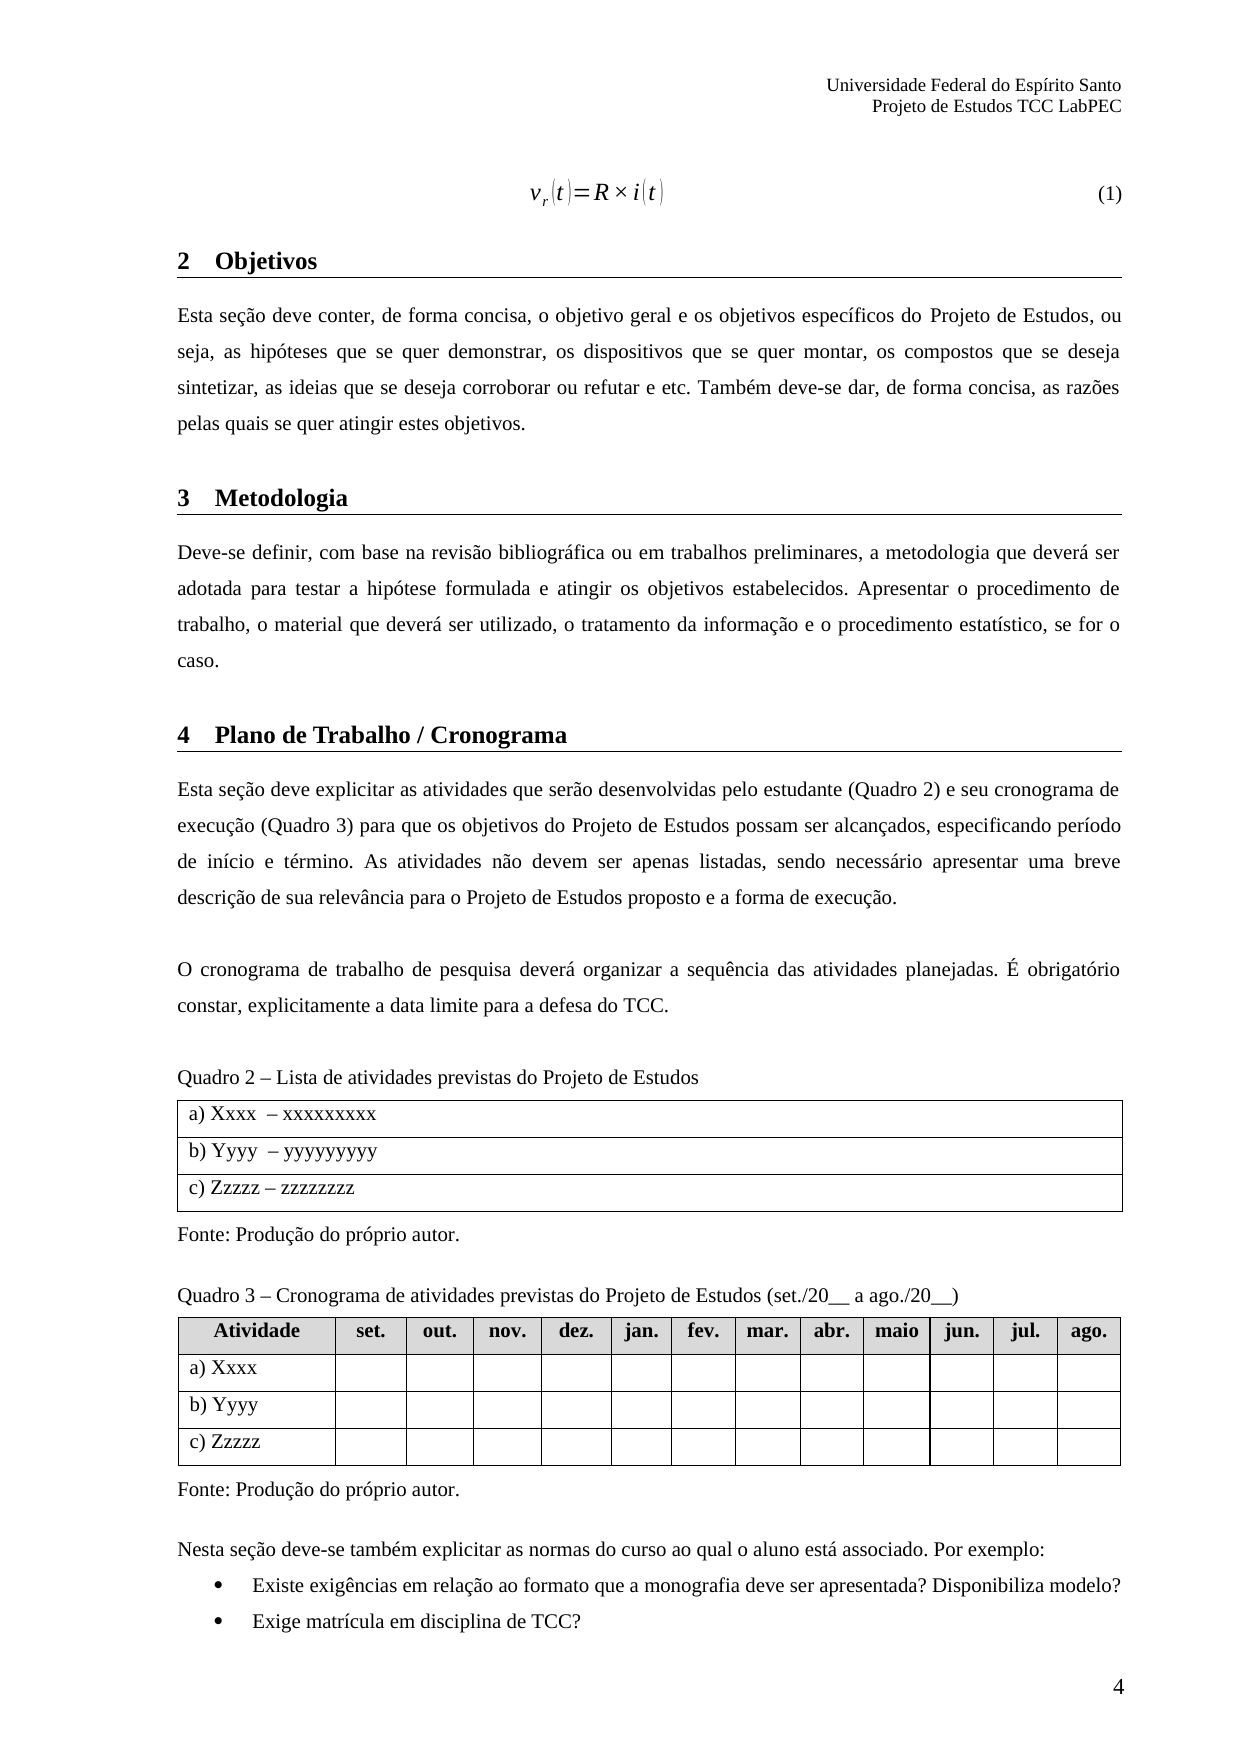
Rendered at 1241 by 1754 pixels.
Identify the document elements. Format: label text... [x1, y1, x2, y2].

table_cell [1058, 1429, 1120, 1465]
table_header maio [864, 1318, 929, 1354]
table_cell [336, 1429, 406, 1465]
table_cell [542, 1429, 611, 1465]
table_cell c) Zzzzz – zzzzzzzz [178, 1175, 1122, 1211]
table_cell [474, 1355, 541, 1391]
table_header a) Xxxx – xxxxxxxxx [178, 1101, 1122, 1137]
list Existe exigências em relação ao formato que a monografia deve ser apresentada? Disponibiliza modelo? [214, 1573, 1122, 1597]
table_header nov. [474, 1318, 541, 1354]
table_cell [931, 1392, 993, 1428]
text Quadro 3 – Cronograma de atividades previstas do Projeto de Estudos (set./20__ a ago./20__) [177, 1282, 1122, 1307]
table_cell c) Zzzzz [179, 1429, 335, 1465]
table_header [176, 177, 1016, 210]
table_cell [864, 1392, 929, 1428]
table_header (1) [1016, 177, 1123, 210]
text Quadro 2 – Lista de atividades previstas do Projeto de Estudos [177, 1065, 1122, 1089]
table_cell [994, 1392, 1057, 1428]
table_cell b) Yyyy – yyyyyyyyy [178, 1138, 1122, 1174]
text Esta seção deve explicitar as atividades que serão desenvolvidas pelo estudante (Quadro 2) e seu cronograma de execução (Quadro 3) para que os objetivos do Projeto de Estudos possam ser alcançados, especificando período de início e término. As atividades não devem ser apenas listadas, sendo necessário apresentar uma breve descrição de sua relevância para o Projeto de Estudos proposto e a forma de execução. [177, 777, 1122, 909]
table_cell [864, 1429, 929, 1465]
table_header jan. [612, 1318, 671, 1354]
table_cell [736, 1355, 800, 1391]
subtitle Plano de Trabalho / Cronograma [177, 720, 1122, 751]
table_header set. [336, 1318, 406, 1354]
table_cell [736, 1429, 800, 1465]
table_header Atividade [179, 1318, 335, 1354]
table_cell [612, 1429, 671, 1465]
table_cell [336, 1392, 406, 1428]
text Deve-se definir, com base na revisão bibliográfica ou em trabalhos preliminares, a metodologia que deverá ser adotada para testar a hipótese formulada e atingir os objetivos estabelecidos. Apresentar o procedimento de trabalho, o material que deverá ser utilizado, o tratamento da informação e o procedimento estatístico, se for o caso. [177, 540, 1122, 672]
table_cell [672, 1429, 735, 1465]
table_cell [474, 1429, 541, 1465]
subtitle Objetivos [177, 246, 1122, 277]
table_cell [542, 1355, 611, 1391]
table_cell a) Xxxx [179, 1355, 335, 1391]
table_cell [801, 1355, 863, 1391]
subtitle Metodologia [177, 483, 1122, 514]
list Exige matrícula em disciplina de TCC? [214, 1609, 1122, 1633]
table_cell [801, 1392, 863, 1428]
table_cell [1058, 1355, 1120, 1391]
table_header jun. [931, 1318, 993, 1354]
table_cell [801, 1429, 863, 1465]
text Esta seção deve conter, de forma concisa, o objetivo geral e os objetivos específicos do Projeto de Estudos, ou seja, as hipóteses que se quer demonstrar, os dispositivos que se quer montar, os compostos que se deseja sintetizar, as ideias que se deseja corroborar ou refutar e etc. Também deve-se dar, de forma concisa, as razões pelas quais se quer atingir estes objetivos. [177, 303, 1122, 435]
table_cell [994, 1355, 1057, 1391]
table_cell [672, 1355, 735, 1391]
text O cronograma de trabalho de pesquisa deverá organizar a sequência das atividades planejadas. É obrigatório constar, explicitamente a data limite para a defesa do TCC. [177, 957, 1122, 1017]
table_cell [736, 1392, 800, 1428]
table_cell [931, 1429, 993, 1465]
table_cell [407, 1429, 473, 1465]
table_header mar. [736, 1318, 800, 1354]
text Fonte: Produção do próprio autor. [177, 1477, 1122, 1501]
table_cell [407, 1355, 473, 1391]
text Nesta seção deve-se também explicitar as normas do curso ao qual o aluno está associado. Por exemplo: [177, 1537, 1122, 1561]
table_cell [864, 1355, 929, 1391]
table_cell [1058, 1392, 1120, 1428]
table_header ago. [1058, 1318, 1120, 1354]
table_cell [612, 1355, 671, 1391]
table_header abr. [801, 1318, 863, 1354]
table_cell [336, 1355, 406, 1391]
table_cell [994, 1429, 1057, 1465]
table_cell [612, 1392, 671, 1428]
table_cell [474, 1392, 541, 1428]
table_cell b) Yyyy [179, 1392, 335, 1428]
table_header dez. [542, 1318, 611, 1354]
table_cell [542, 1392, 611, 1428]
table_cell [931, 1355, 993, 1391]
table_cell [407, 1392, 473, 1428]
table_header fev. [672, 1318, 735, 1354]
table_header out. [407, 1318, 473, 1354]
text Fonte: Produção do próprio autor. [177, 1222, 1122, 1246]
table_header jul. [994, 1318, 1057, 1354]
table_cell [672, 1392, 735, 1428]
